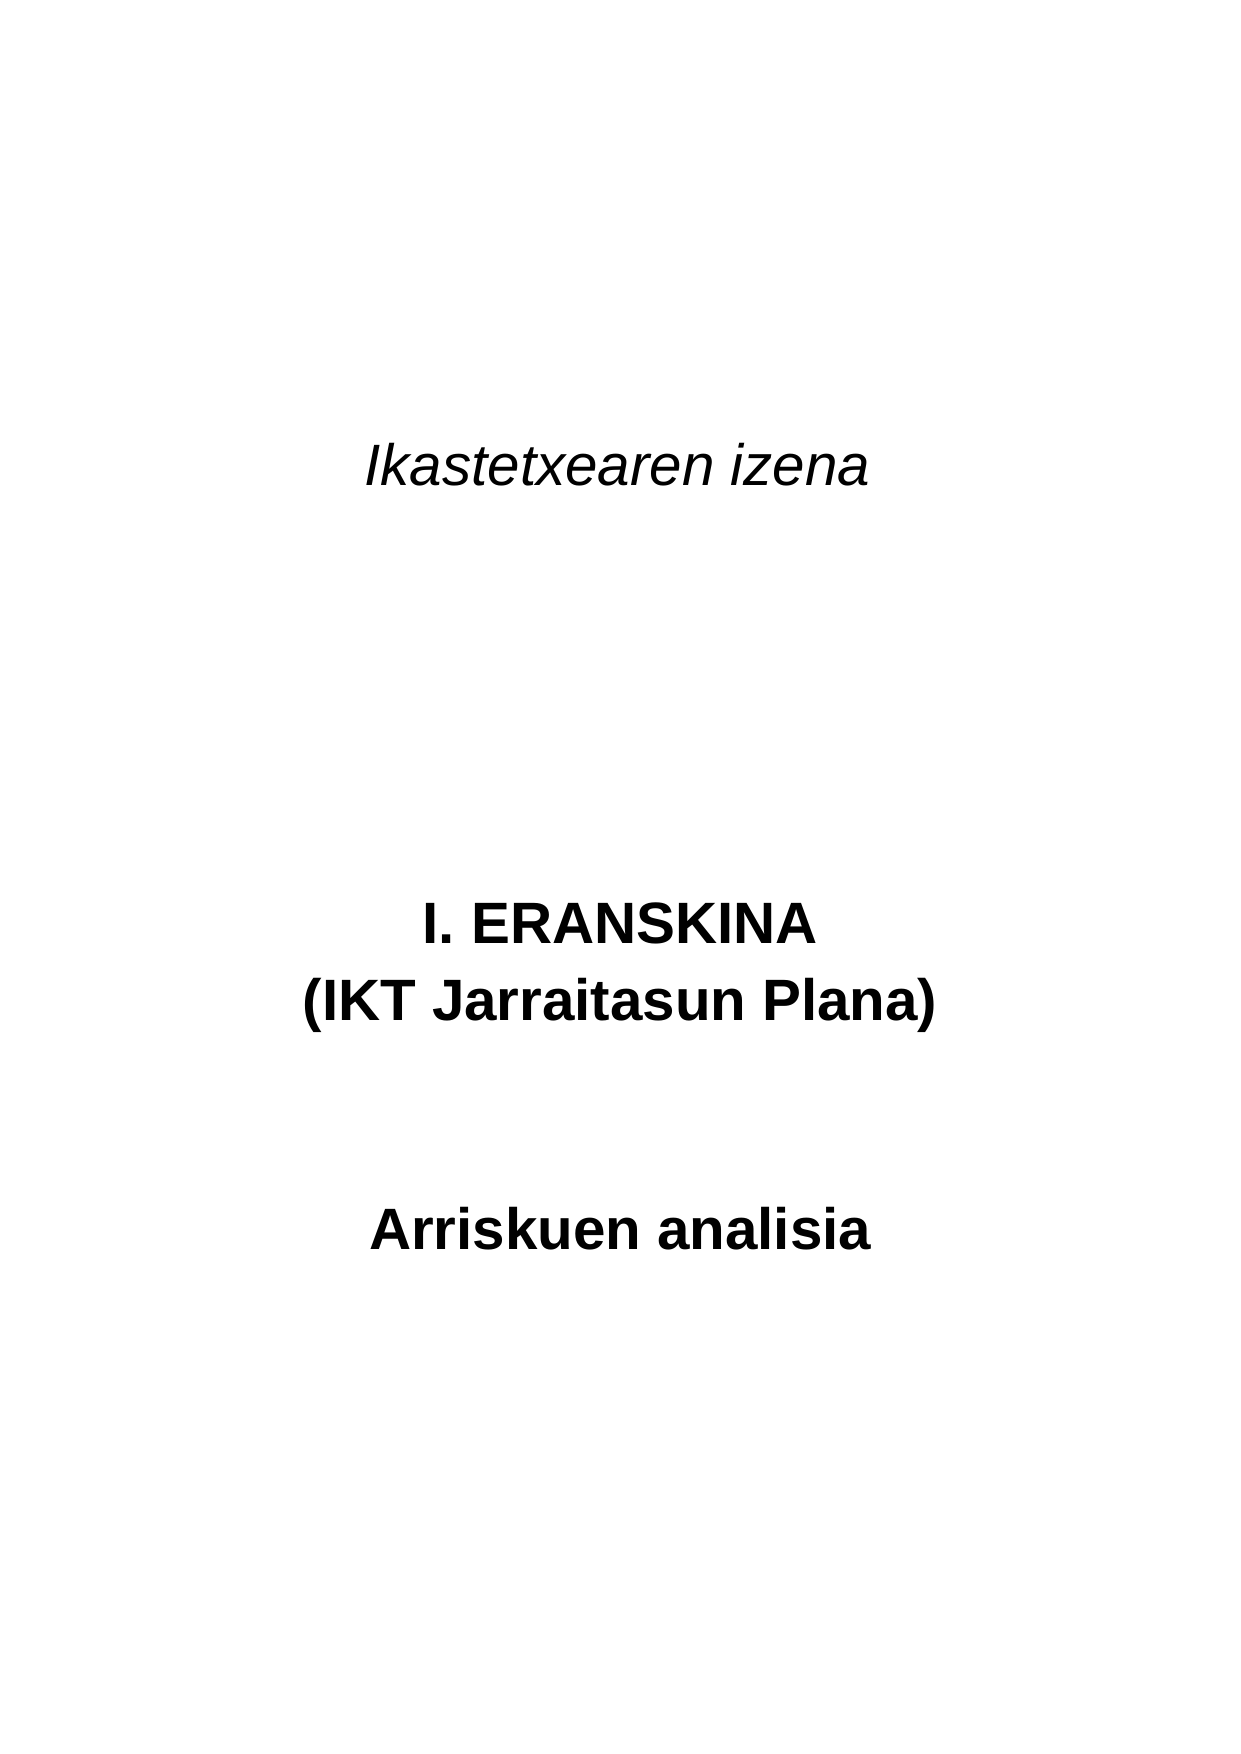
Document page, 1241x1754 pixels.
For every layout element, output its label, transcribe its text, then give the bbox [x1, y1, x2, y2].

text I. ERANSKINA (IKT Jarraitasun Plana) [118, 889, 1122, 1033]
text Ikastetxearen izena [118, 430, 1122, 497]
text Arriskuen analisia [118, 1195, 1122, 1262]
